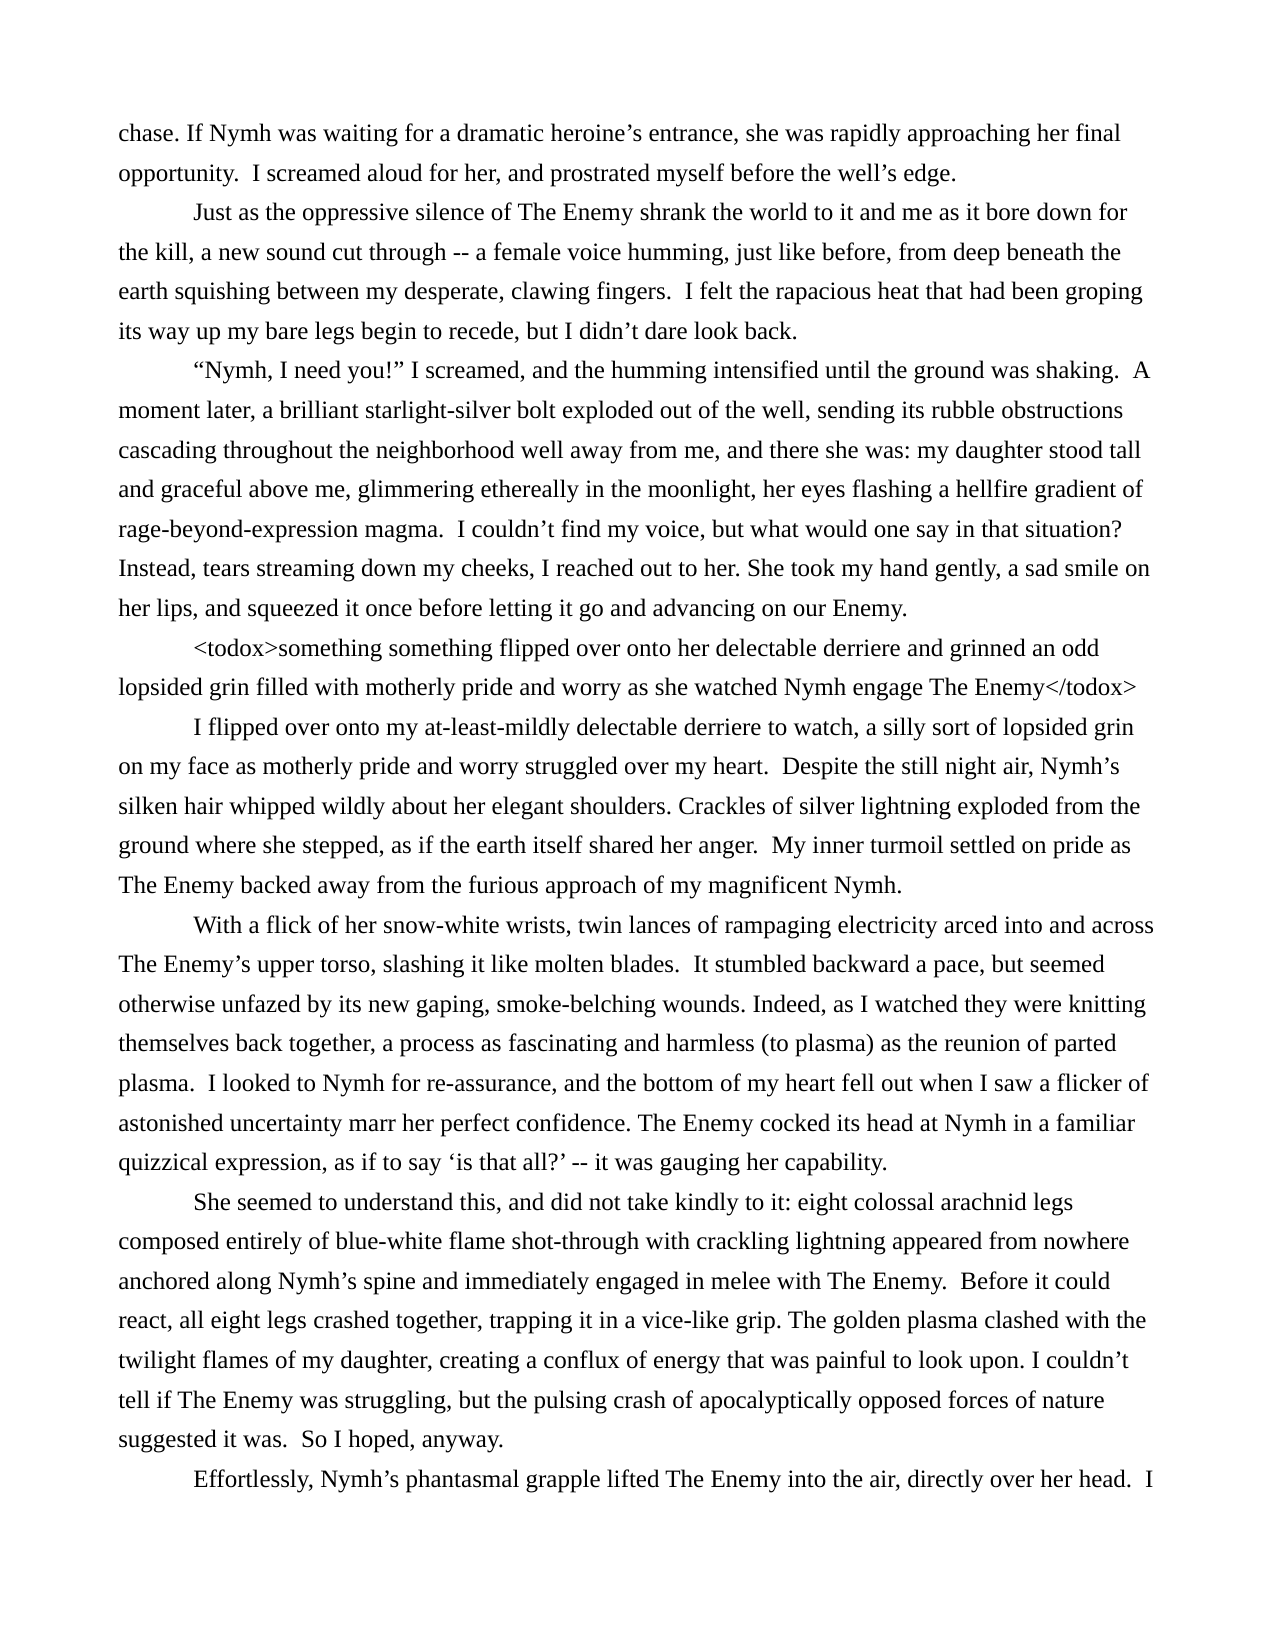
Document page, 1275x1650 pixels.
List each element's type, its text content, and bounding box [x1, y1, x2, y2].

text chase. If Nymh was waiting for a dramatic heroine’s entrance, she was rapidly approaching her final opportunity. I screamed aloud for her, and prostrated myself before the well’s edge. [118, 118, 1157, 186]
text She seemed to understand this, and did not take kindly to it: eight colossal arachnid legs composed entirely of blue-white flame shot-through with crackling lightning appeared from nowhere anchored along Nymh’s spine and immediately engaged in melee with The Enemy. Before it could react, all eight legs crashed together, trapping it in a vice-like grip. The golden plasma clashed with the twilight flames of my daughter, creating a conflux of energy that was painful to look upon. I couldn’t tell if The Enemy was struggling, but the pulsing crash of apocalyptically opposed forces of nature suggested it was. So I hoped, anyway. [118, 1187, 1157, 1453]
text <todox>something something flipped over onto her delectable derriere and grinned an odd lopsided grin filled with motherly pride and worry as she watched Nymh engage The Enemy</todox> [118, 633, 1157, 701]
text I flipped over onto my at-least-mildly delectable derriere to watch, a silly sort of lopsided grin on my face as motherly pride and worry struggled over my heart. Despite the still night air, Nymh’s silken hair whipped wildly about her elegant shoulders. Crackles of silver lightning exploded from the ground where she stepped, as if the earth itself shared her anger. My inner turmoil settled on pride as The Enemy backed away from the furious approach of my magnificent Nymh. [118, 712, 1157, 899]
text Just as the oppressive silence of The Enemy shrank the world to it and me as it bore down for the kill, a new sound cut through -- a female voice humming, just like before, from deep beneath the earth squishing between my desperate, clawing fingers. I felt the rapacious heat that had been groping its way up my bare legs begin to recede, but I didn’t dare look back. [118, 197, 1157, 345]
text “Nymh, I need you!” I screamed, and the humming intensified until the ground was shaking. A moment later, a brilliant starlight-silver bolt exploded out of the well, sending its rubble obstructions cascading throughout the neighborhood well away from me, and there she was: my daughter stood tall and graceful above me, glimmering ethereally in the moonlight, her eyes flashing a hellfire gradient of rage-beyond-expression magma. I couldn’t find my voice, but what would one say in that situation? Instead, tears streaming down my cheeks, I reached out to her. She took my hand gently, a sad smile on her lips, and squeezed it once before letting it go and advancing on our Enemy. [118, 356, 1157, 622]
text With a flick of her snow-white wrists, twin lances of rampaging electricity arced into and across The Enemy’s upper torso, slashing it like molten blades. It stumbled backward a pace, but seemed otherwise unfazed by its new gaping, smoke-belching wounds. Indeed, as I watched they were knitting themselves back together, a process as fascinating and harmless (to plasma) as the reunion of parted plasma. I looked to Nymh for re-assurance, and the bottom of my heart fell out when I saw a flicker of astonished uncertainty marr her perfect confidence. The Enemy cocked its head at Nymh in a familiar quizzical expression, as if to say ‘is that all?’ -- it was gauging her capability. [118, 910, 1157, 1176]
text Effortlessly, Nymh’s phantasmal grapple lifted The Enemy into the air, directly over her head. I [118, 1464, 1157, 1493]
